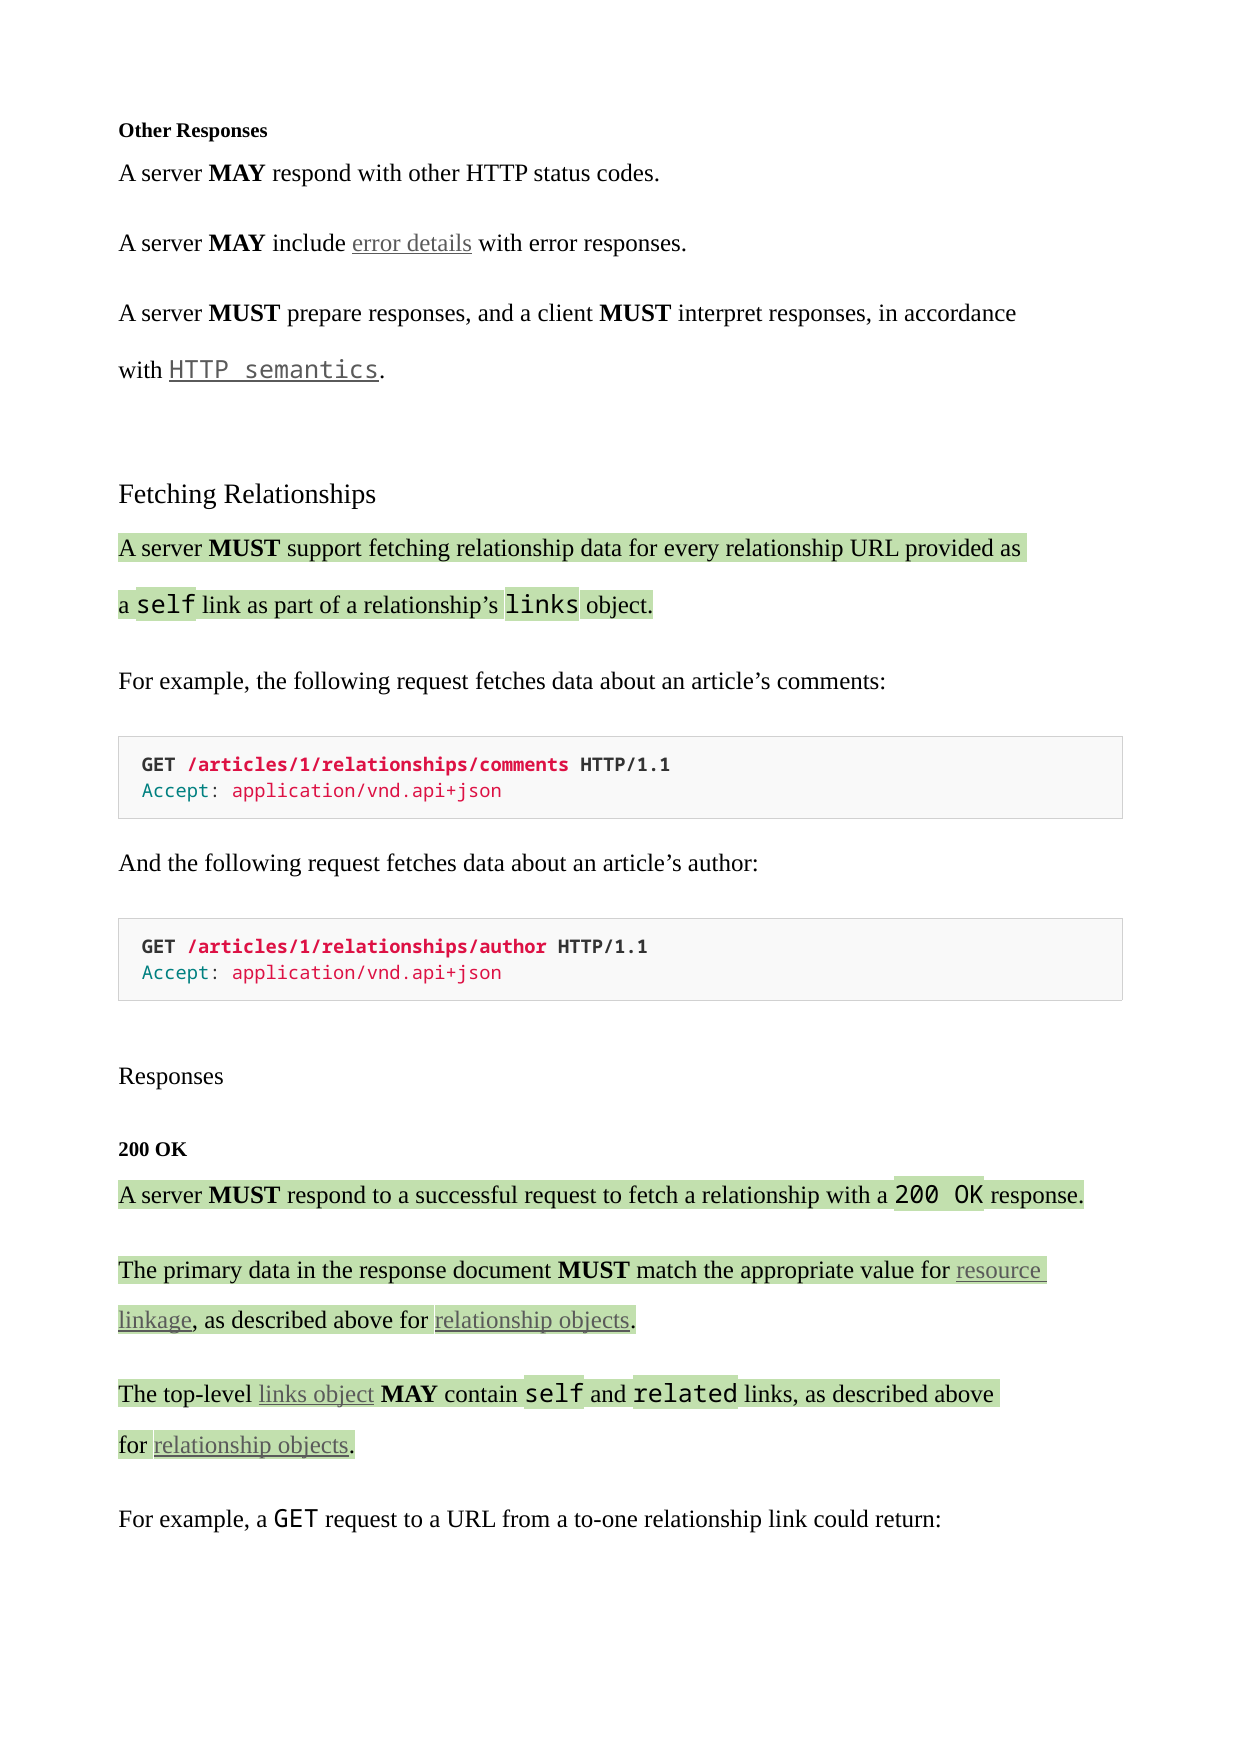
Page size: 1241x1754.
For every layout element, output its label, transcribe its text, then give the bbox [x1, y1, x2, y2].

subtitle Responses [118, 1061, 1122, 1090]
text Accept: application/vnd.api+json [119, 943, 1122, 1000]
text A server MUST support fetching relationship data for every relationship URL provided as a self link as part of a relationship’s links object. [118, 533, 1122, 621]
text A server MUST respond to a successful request to fetch a relationship with a 200 OK response. [118, 1176, 1122, 1211]
text The primary data in the response document MUST match the appropriate value for resource linkage, as described above for relationship objects. [118, 1256, 1122, 1334]
text A server MUST prepare responses, and a client MUST interpret responses, in accordance with HTTP semantics. [118, 298, 1122, 385]
subtitle 200 OK [118, 1137, 1122, 1161]
text The top-level links object MAY contain self and related links, as described above for relationship objects. [118, 1375, 1122, 1459]
subtitle Fetching Relationships [118, 477, 1122, 510]
text For example, the following request fetches data about an article’s comments: [118, 666, 1122, 695]
text Accept: application/vnd.api+json [119, 761, 1122, 818]
subtitle Other Responses [118, 118, 1122, 142]
text And the following request fetches data about an article’s author: [118, 848, 1122, 877]
text A server MAY respond with other HTTP status codes. [118, 158, 1122, 187]
text GET /articles/1/relationships/comments HTTP/1.1 [119, 737, 1122, 761]
text GET /articles/1/relationships/author HTTP/1.1 [119, 919, 1122, 943]
text For example, a GET request to a URL from a to-one relationship link could return: [118, 1500, 1122, 1534]
text A server MAY include error details with error responses. [118, 228, 1122, 257]
